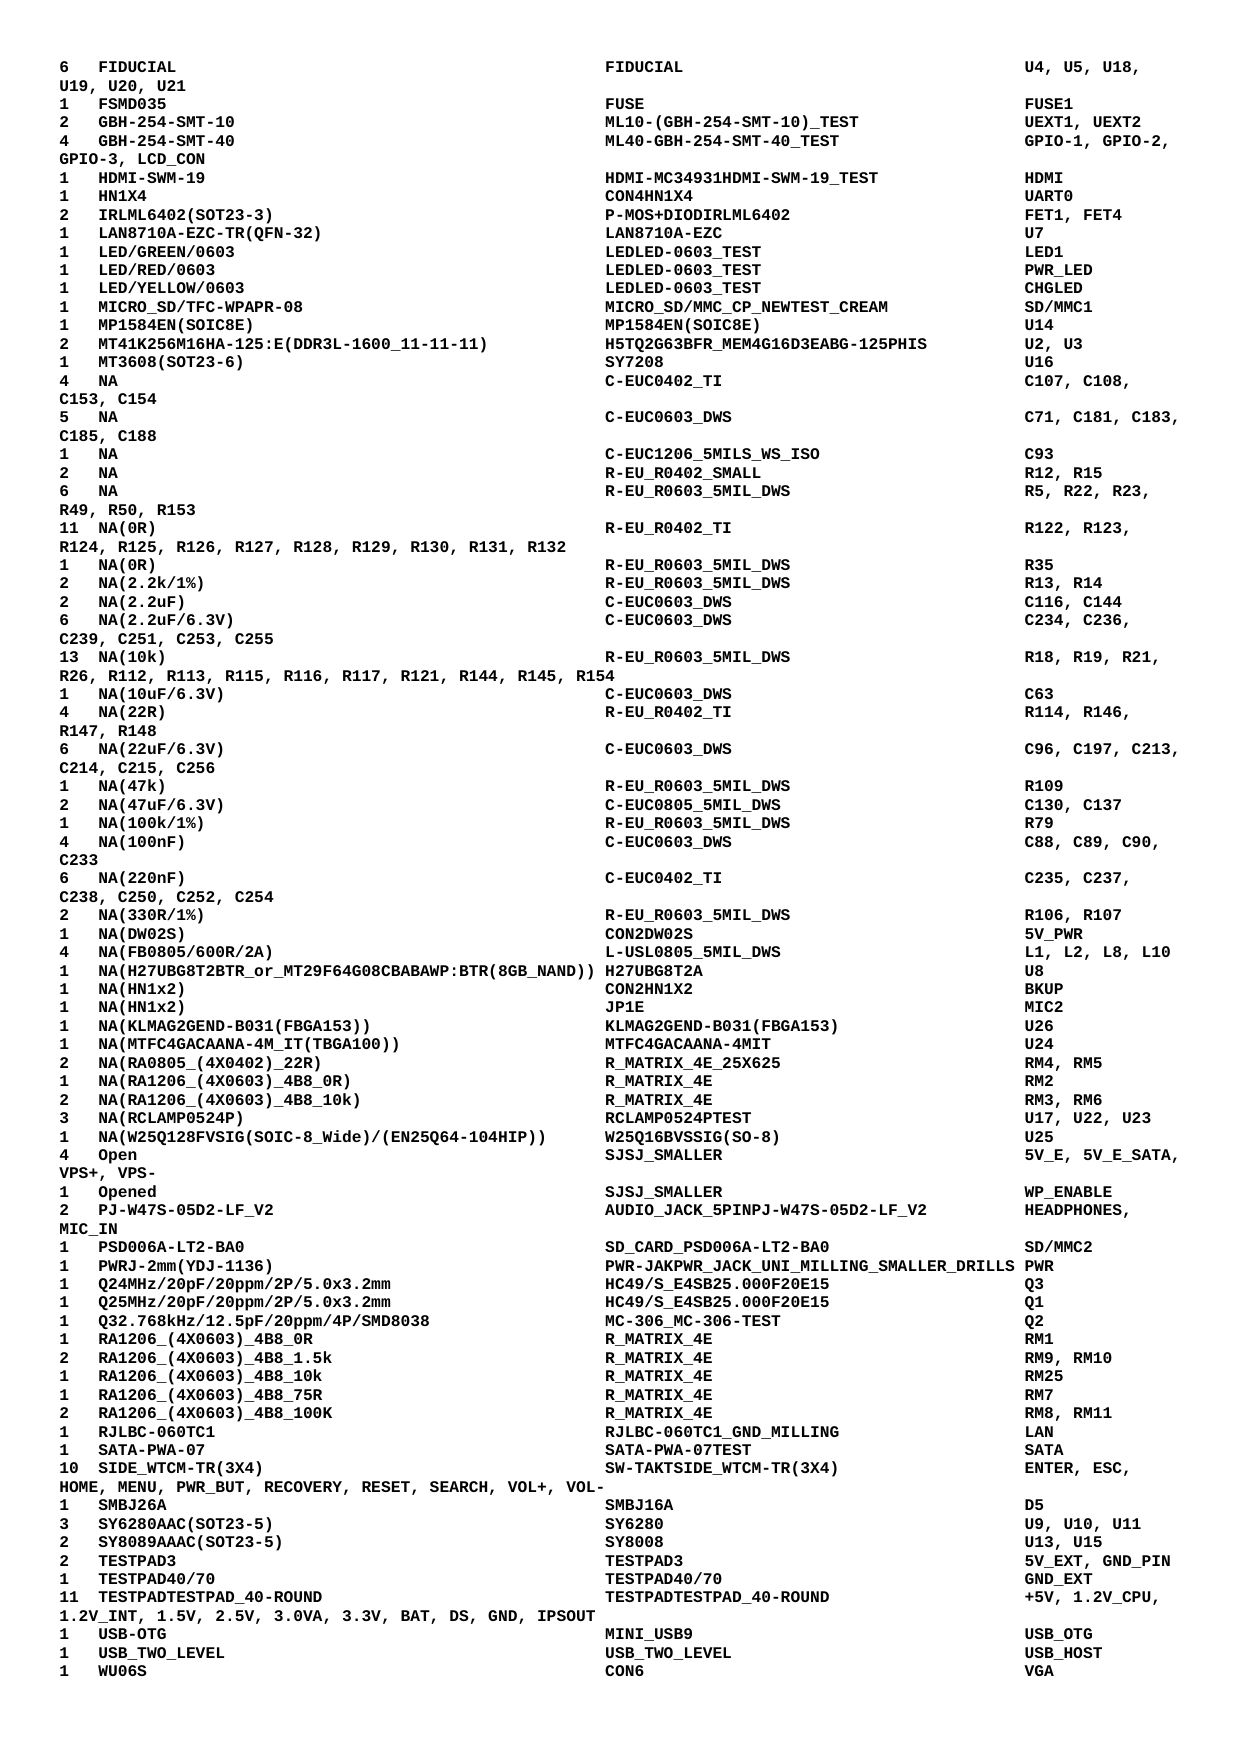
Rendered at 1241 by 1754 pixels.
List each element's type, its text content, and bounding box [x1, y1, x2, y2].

text 4 NA(100nF) C-EUC0603_DWS C88, C89, C90, C233 [59, 833, 1181, 870]
text 1 MICRO_SD/TFC-WPAPR-08 MICRO_SD/MMC_CP_NEWTEST_CREAM SD/MMC1 [59, 299, 1181, 317]
text 2 NA R-EU_R0402_SMALL R12, R15 [59, 465, 1181, 483]
text 1 NA(DW02S) CON2DW02S 5V_PWR [59, 926, 1181, 944]
text 2 NA(2.2uF) C-EUC0603_DWS C116, C144 [59, 594, 1181, 612]
text 1 USB-OTG MINI_USB9 USB_OTG [59, 1626, 1181, 1645]
text 6 NA(220nF) C-EUC0402_TI C235, C237, C238, C250, C252, C254 [59, 870, 1181, 907]
text 1 Q24MHz/20pF/20ppm/2P/5.0x3.2mm HC49/S_E4SB25.000F20E15 Q3 [59, 1276, 1181, 1294]
text 1 NA(10uF/6.3V) C-EUC0603_DWS C63 [59, 686, 1181, 704]
text 1 NA(KLMAG2GEND-B031(FBGA153)) KLMAG2GEND-B031(FBGA153) U26 [59, 1018, 1181, 1036]
text 1 RJLBC-060TC1 RJLBC-060TC1_GND_MILLING LAN [59, 1423, 1181, 1442]
text 1 NA(47k) R-EU_R0603_5MIL_DWS R109 [59, 778, 1181, 797]
text 2 SY8089AAAC(SOT23-5) SY8008 U13, U15 [59, 1534, 1181, 1552]
text 1 LED/RED/0603 LEDLED-0603_TEST PWR_LED [59, 262, 1181, 280]
text 1 SATA-PWA-07 SATA-PWA-07TEST SATA [59, 1442, 1181, 1460]
text 6 NA(2.2uF/6.3V) C-EUC0603_DWS C234, C236, C239, C251, C253, C255 [59, 612, 1181, 649]
text 1 MP1584EN(SOIC8E) MP1584EN(SOIC8E) U14 [59, 317, 1181, 336]
text 1 NA(HN1x2) CON2HN1X2 BKUP [59, 981, 1181, 999]
text 2 NA(2.2k/1%) R-EU_R0603_5MIL_DWS R13, R14 [59, 575, 1181, 594]
text 2 RA1206_(4X0603)_4B8_100K R_MATRIX_4E RM8, RM11 [59, 1405, 1181, 1423]
text 1 SMBJ26A SMBJ16A D5 [59, 1497, 1181, 1516]
text 1 NA(0R) R-EU_R0603_5MIL_DWS R35 [59, 557, 1181, 575]
text 2 NA(RA1206_(4X0603)_4B8_10k) R_MATRIX_4E RM3, RM6 [59, 1092, 1181, 1110]
text 1 NA(W25Q128FVSIG(SOIC-8_Wide)/(EN25Q64-104HIP)) W25Q16BVSSIG(SO-8) U25 [59, 1128, 1181, 1147]
text 1 FSMD035 FUSE FUSE1 [59, 96, 1181, 114]
text 1 RA1206_(4X0603)_4B8_75R R_MATRIX_4E RM7 [59, 1387, 1181, 1405]
text 1 USB_TWO_LEVEL USB_TWO_LEVEL USB_HOST [59, 1645, 1181, 1663]
text 2 PJ-W47S-05D2-LF_V2 AUDIO_JACK_5PINPJ-W47S-05D2-LF_V2 HEADPHONES, MIC_IN [59, 1202, 1181, 1239]
text 4 Open SJSJ_SMALLER 5V_E, 5V_E_SATA, VPS+, VPS- [59, 1147, 1181, 1184]
text 4 GBH-254-SMT-40 ML40-GBH-254-SMT-40_TEST GPIO-1, GPIO-2, GPIO-3, LCD_CON [59, 133, 1181, 170]
text 1 RA1206_(4X0603)_4B8_10k R_MATRIX_4E RM25 [59, 1368, 1181, 1387]
text 2 MT41K256M16HA-125:E(DDR3L-1600_11-11-11) H5TQ2G63BFR_MEM4G16D3EABG-125PHIS U2, U3 [59, 336, 1181, 354]
text 4 NA(FB0805/600R/2A) L-USL0805_5MIL_DWS L1, L2, L8, L10 [59, 944, 1181, 962]
text 1 PSD006A-LT2-BA0 SD_CARD_PSD006A-LT2-BA0 SD/MMC2 [59, 1239, 1181, 1257]
text 3 SY6280AAC(SOT23-5) SY6280 U9, U10, U11 [59, 1516, 1181, 1534]
text 6 NA R-EU_R0603_5MIL_DWS R5, R22, R23, R49, R50, R153 [59, 483, 1181, 520]
text 1 RA1206_(4X0603)_4B8_0R R_MATRIX_4E RM1 [59, 1331, 1181, 1350]
text 1 LED/GREEN/0603 LEDLED-0603_TEST LED1 [59, 243, 1181, 262]
text 1 Q32.768kHz/12.5pF/20ppm/4P/SMD8038 MC-306_MC-306-TEST Q2 [59, 1313, 1181, 1331]
text 1 NA(HN1x2) JP1E MIC2 [59, 999, 1181, 1018]
text 1 MT3608(SOT23-6) SY7208 U16 [59, 354, 1181, 372]
text 1 HDMI-SWM-19 HDMI-MC34931HDMI-SWM-19_TEST HDMI [59, 170, 1181, 188]
text 10 SIDE_WTCM-TR(3X4) SW-TAKTSIDE_WTCM-TR(3X4) ENTER, ESC, HOME, MENU, PWR_BUT, RECOVERY, RESET, SEARCH, VOL+, VOL- [59, 1460, 1181, 1497]
text 2 IRLML6402(SOT23-3) P-MOS+DIODIRLML6402 FET1, FET4 [59, 207, 1181, 225]
text 6 NA(22uF/6.3V) C-EUC0603_DWS C96, C197, C213, C214, C215, C256 [59, 741, 1181, 778]
text 1 WU06S CON6 VGA [59, 1663, 1181, 1682]
text 2 NA(RA0805_(4X0402)_22R) R_MATRIX_4E_25X625 RM4, RM5 [59, 1055, 1181, 1073]
text 1 LED/YELLOW/0603 LEDLED-0603_TEST CHGLED [59, 280, 1181, 299]
text 2 RA1206_(4X0603)_4B8_1.5k R_MATRIX_4E RM9, RM10 [59, 1350, 1181, 1368]
text 1 HN1X4 CON4HN1X4 UART0 [59, 188, 1181, 207]
text 11 TESTPADTESTPAD_40-ROUND TESTPADTESTPAD_40-ROUND +5V, 1.2V_CPU, 1.2V_INT, 1.5V, 2.5V, 3.0VA, 3.3V, BAT, DS, GND, IPSOUT [59, 1589, 1181, 1626]
text 1 NA C-EUC1206_5MILS_WS_ISO C93 [59, 446, 1181, 465]
text 1 NA(MTFC4GACAANA-4M_IT(TBGA100)) MTFC4GACAANA-4MIT U24 [59, 1036, 1181, 1055]
text 1 Opened SJSJ_SMALLER WP_ENABLE [59, 1184, 1181, 1202]
text 1 Q25MHz/20pF/20ppm/2P/5.0x3.2mm HC49/S_E4SB25.000F20E15 Q1 [59, 1294, 1181, 1313]
text 4 NA(22R) R-EU_R0402_TI R114, R146, R147, R148 [59, 704, 1181, 741]
text 1 LAN8710A-EZC-TR(QFN-32) LAN8710A-EZC U7 [59, 225, 1181, 243]
text 2 NA(330R/1%) R-EU_R0603_5MIL_DWS R106, R107 [59, 907, 1181, 926]
text 1 NA(H27UBG8T2BTR_or_MT29F64G08CBABAWP:BTR(8GB_NAND)) H27UBG8T2A U8 [59, 962, 1181, 981]
text 2 TESTPAD3 TESTPAD3 5V_EXT, GND_PIN [59, 1552, 1181, 1571]
text 3 NA(RCLAMP0524P) RCLAMP0524PTEST U17, U22, U23 [59, 1110, 1181, 1128]
text 6 FIDUCIAL FIDUCIAL U4, U5, U18, U19, U20, U21 [59, 59, 1181, 96]
text 2 NA(47uF/6.3V) C-EUC0805_5MIL_DWS C130, C137 [59, 797, 1181, 815]
text 4 NA C-EUC0402_TI C107, C108, C153, C154 [59, 372, 1181, 409]
text 13 NA(10k) R-EU_R0603_5MIL_DWS R18, R19, R21, R26, R112, R113, R115, R116, R117, R121, R144, R145, R154 [59, 649, 1181, 686]
text 1 TESTPAD40/70 TESTPAD40/70 GND_EXT [59, 1571, 1181, 1589]
text 1 NA(RA1206_(4X0603)_4B8_0R) R_MATRIX_4E RM2 [59, 1073, 1181, 1092]
text 11 NA(0R) R-EU_R0402_TI R122, R123, R124, R125, R126, R127, R128, R129, R130, R131, R132 [59, 520, 1181, 557]
text 5 NA C-EUC0603_DWS C71, C181, C183, C185, C188 [59, 409, 1181, 446]
text 2 GBH-254-SMT-10 ML10-(GBH-254-SMT-10)_TEST UEXT1, UEXT2 [59, 114, 1181, 133]
text 1 PWRJ-2mm(YDJ-1136) PWR-JAKPWR_JACK_UNI_MILLING_SMALLER_DRILLS PWR [59, 1257, 1181, 1276]
text 1 NA(100k/1%) R-EU_R0603_5MIL_DWS R79 [59, 815, 1181, 833]
